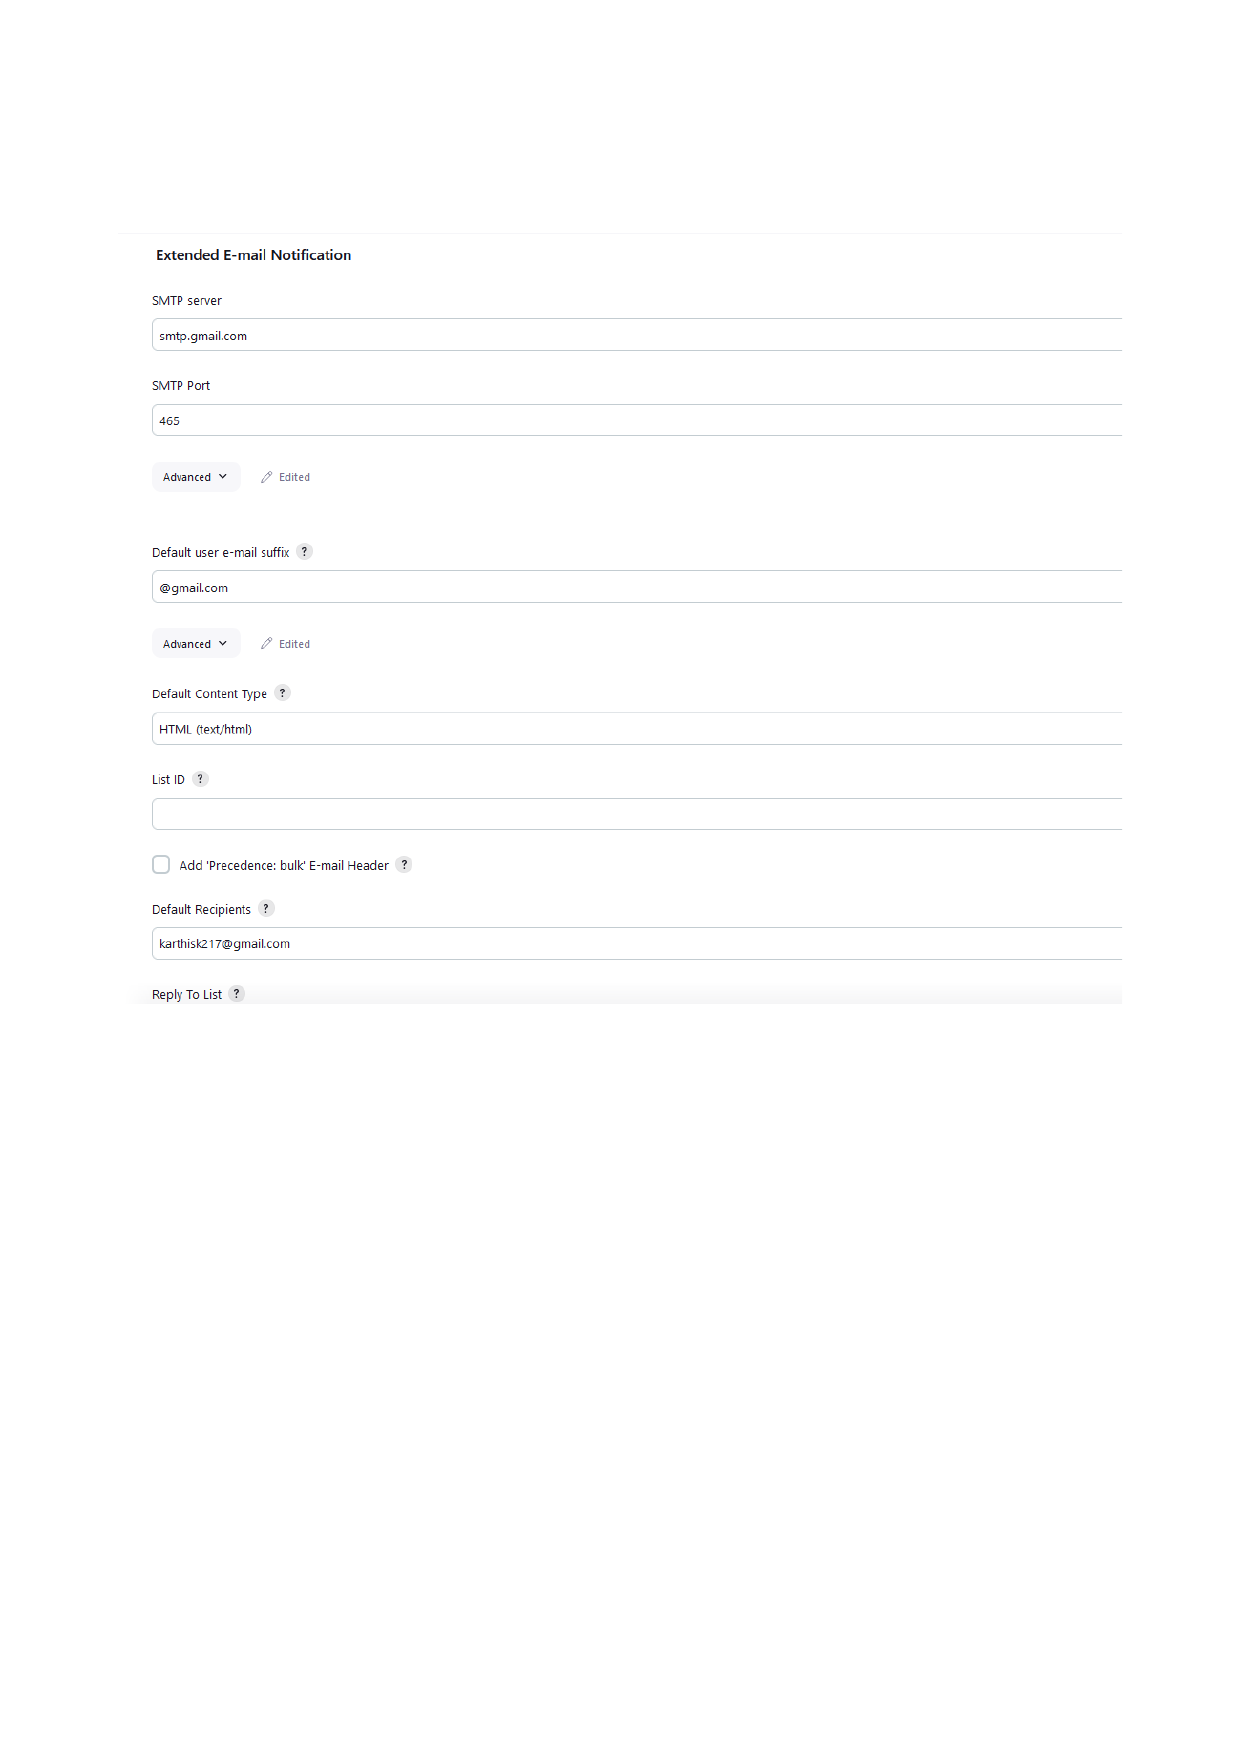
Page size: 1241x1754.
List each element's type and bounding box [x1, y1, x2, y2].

picture [118, 233, 1123, 1004]
